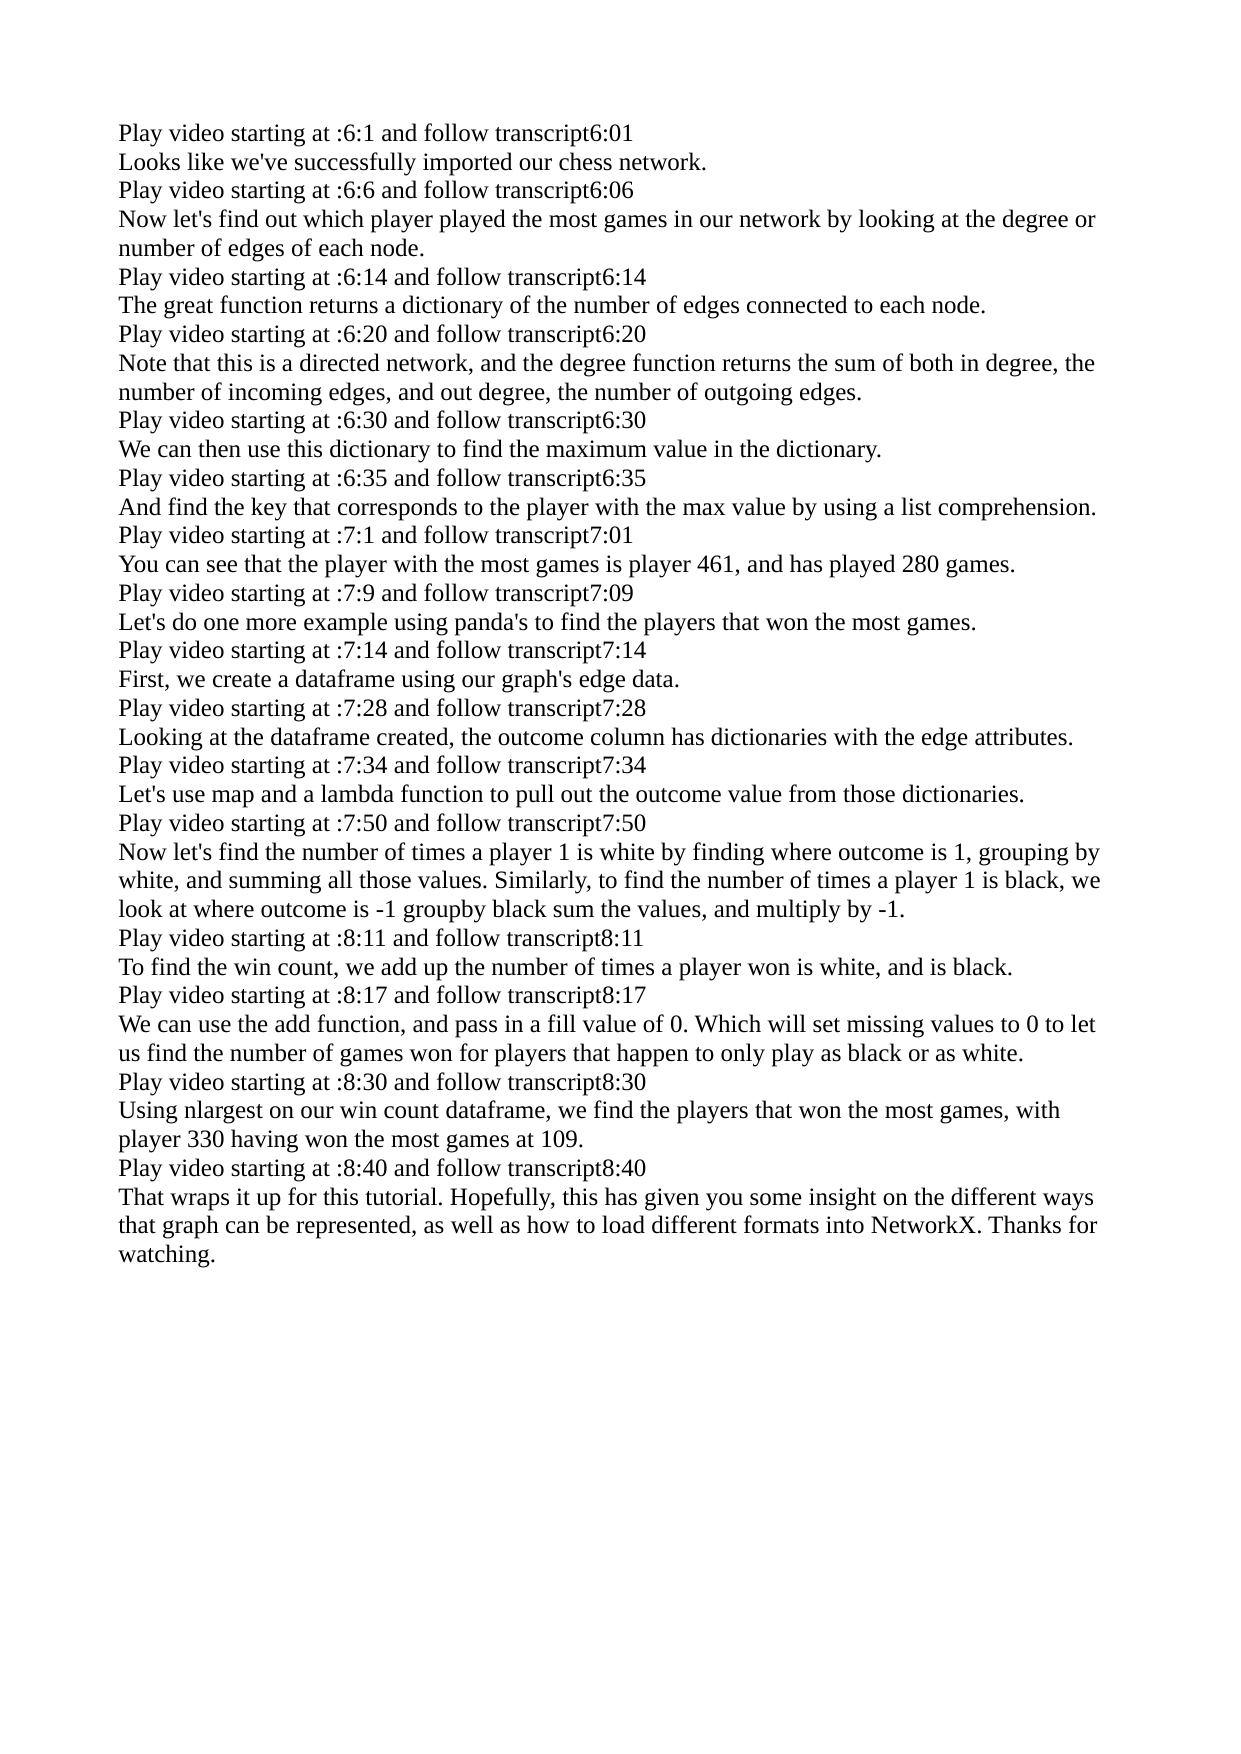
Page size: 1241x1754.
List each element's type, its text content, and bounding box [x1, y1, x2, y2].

text Let's use map and a lambda function to pull out the outcome value from those dictionaries. [118, 779, 1122, 808]
text Looking at the dataframe created, the outcome column has dictionaries with the edge attributes. [118, 722, 1122, 751]
text Play video starting at :6:20 and follow transcript6:20 [118, 319, 1122, 348]
text You can see that the player with the most games is player 461, and has played 280 games. [118, 549, 1122, 578]
text Play video starting at :6:35 and follow transcript6:35 [118, 463, 1122, 492]
text Play video starting at :8:40 and follow transcript8:40 [118, 1153, 1122, 1182]
text Play video starting at :7:1 and follow transcript7:01 [118, 521, 1122, 549]
text Note that this is a directed network, and the degree function returns the sum of both in degree, the number of incoming edges, and out degree, the number of outgoing edges. [118, 348, 1122, 406]
text And find the key that corresponds to the player with the max value by using a list comprehension. [118, 492, 1122, 521]
text Play video starting at :8:30 and follow transcript8:30 [118, 1067, 1122, 1096]
text Play video starting at :7:14 and follow transcript7:14 [118, 636, 1122, 664]
text We can use the add function, and pass in a fill value of 0. Which will set missing values to 0 to let us find the number of games won for players that happen to only play as black or as white. [118, 1009, 1122, 1067]
text To find the win count, we add up the number of times a player won is white, and is black. [118, 952, 1122, 981]
text Play video starting at :6:14 and follow transcript6:14 [118, 262, 1122, 291]
text Let's do one more example using panda's to find the players that won the most games. [118, 607, 1122, 636]
text Looks like we've successfully imported our chess network. [118, 147, 1122, 176]
text Using nlargest on our win count dataframe, we find the players that won the most games, with player 330 having won the most games at 109. [118, 1096, 1122, 1153]
text First, we create a dataframe using our graph's edge data. [118, 664, 1122, 693]
text Play video starting at :7:34 and follow transcript7:34 [118, 751, 1122, 779]
text The great function returns a dictionary of the number of edges connected to each node. [118, 291, 1122, 319]
text That wraps it up for this tutorial. Hopefully, this has given you some insight on the different ways that graph can be represented, as well as how to load different formats into NetworkX. Thanks for watching. [118, 1182, 1122, 1268]
text Play video starting at :7:50 and follow transcript7:50 [118, 808, 1122, 837]
text Play video starting at :6:6 and follow transcript6:06 [118, 176, 1122, 204]
text Play video starting at :6:1 and follow transcript6:01 [118, 118, 1122, 147]
text Now let's find out which player played the most games in our network by looking at the degree or number of edges of each node. [118, 204, 1122, 262]
text We can then use this dictionary to find the maximum value in the dictionary. [118, 434, 1122, 463]
text Play video starting at :7:9 and follow transcript7:09 [118, 578, 1122, 607]
text Play video starting at :8:11 and follow transcript8:11 [118, 923, 1122, 952]
text Play video starting at :8:17 and follow transcript8:17 [118, 981, 1122, 1009]
text Play video starting at :7:28 and follow transcript7:28 [118, 693, 1122, 722]
text Play video starting at :6:30 and follow transcript6:30 [118, 406, 1122, 434]
text Now let's find the number of times a player 1 is white by finding where outcome is 1, grouping by white, and summing all those values. Similarly, to find the number of times a player 1 is black, we look at where outcome is -1 groupby black sum the values, and multiply by -1. [118, 837, 1122, 923]
